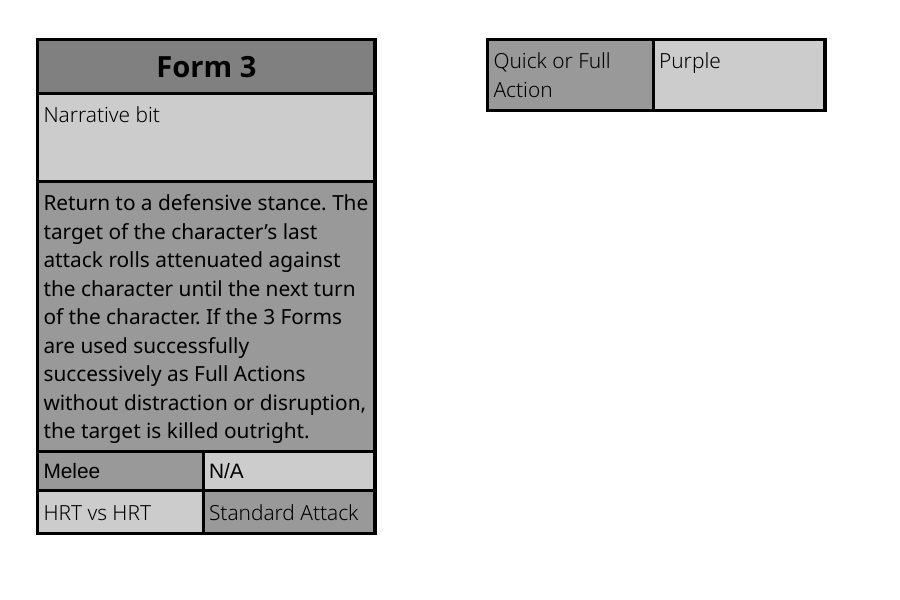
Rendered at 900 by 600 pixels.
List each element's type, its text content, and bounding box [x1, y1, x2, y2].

table_cell Quick or Full Action [489, 41, 652, 109]
table_cell Melee [39, 453, 202, 489]
table_cell Purple [655, 41, 823, 109]
table_cell N/A [205, 453, 373, 489]
table_header Form 3 [39, 41, 373, 92]
table_cell Return to a defensive stance. The target of the character’s last attack rolls attenuated against the character until the next turn of the character. If the 3 Forms are used successfully successively as Full Actions without distraction or disruption, the target is killed outright. [39, 183, 373, 450]
table_cell HRT vs HRT [39, 492, 202, 532]
table_cell Standard Attack [205, 492, 373, 532]
table_cell Narrative bit [39, 95, 373, 180]
